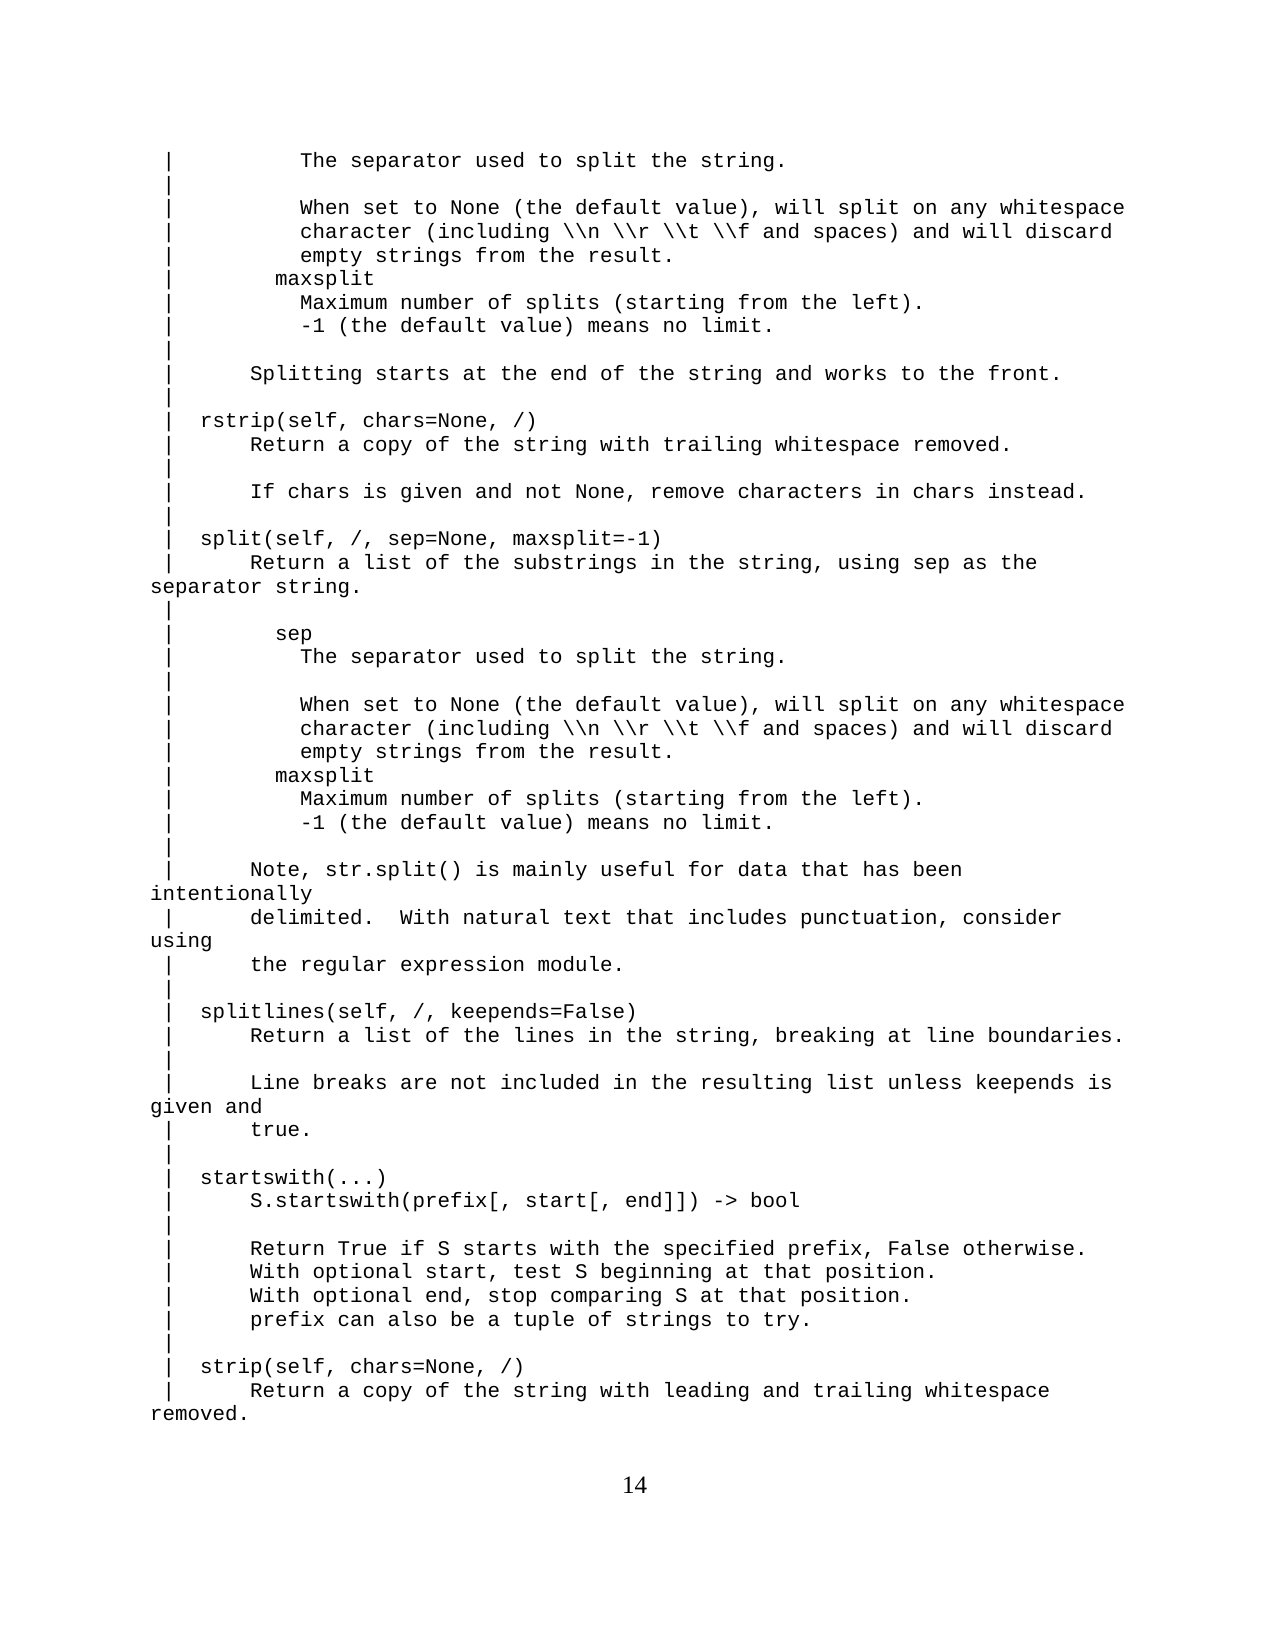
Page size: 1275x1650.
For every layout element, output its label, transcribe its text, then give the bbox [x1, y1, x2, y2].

text | With optional end, stop comparing S at that position. [150, 1285, 1125, 1309]
text | empty strings from the result. [150, 244, 1125, 268]
text | [150, 339, 1125, 363]
text | Note, str.split() is mainly useful for data that has been intentionally [150, 859, 1125, 907]
text | [150, 174, 1125, 197]
text | Return a list of the lines in the string, breaking at line boundaries. [150, 1025, 1125, 1048]
text | [150, 505, 1125, 528]
text | split(self, /, sep=None, maxsplit=-1) [150, 528, 1125, 552]
text | [150, 978, 1125, 1001]
text | sep [150, 623, 1125, 647]
text | true. [150, 1119, 1125, 1143]
text | When set to None (the default value), will split on any whitespace [150, 694, 1125, 717]
text | startswith(...) [150, 1167, 1125, 1190]
text | The separator used to split the string. [150, 647, 1125, 670]
text | strip(self, chars=None, /) [150, 1356, 1125, 1379]
text | prefix can also be a tuple of strings to try. [150, 1309, 1125, 1332]
text | [150, 670, 1125, 694]
text | delimited. With natural text that includes punctuation, consider using [150, 907, 1125, 954]
text | character (including \\n \\r \\t \\f and spaces) and will discard [150, 717, 1125, 741]
text | -1 (the default value) means no limit. [150, 812, 1125, 836]
text | [150, 457, 1125, 481]
text | [150, 386, 1125, 410]
text | -1 (the default value) means no limit. [150, 316, 1125, 339]
text | [150, 1143, 1125, 1167]
text | empty strings from the result. [150, 741, 1125, 765]
text | Return True if S starts with the specified prefix, False otherwise. [150, 1238, 1125, 1261]
text | When set to None (the default value), will split on any whitespace [150, 197, 1125, 221]
text | rstrip(self, chars=None, /) [150, 410, 1125, 434]
text | the regular expression module. [150, 954, 1125, 978]
text | Splitting starts at the end of the string and works to the front. [150, 363, 1125, 386]
text | The separator used to split the string. [150, 150, 1125, 174]
text | Return a list of the substrings in the string, using sep as the separator string. [150, 552, 1125, 599]
text | Return a copy of the string with trailing whitespace removed. [150, 434, 1125, 457]
text | Line breaks are not included in the resulting list unless keepends is given and [150, 1072, 1125, 1119]
text | [150, 836, 1125, 859]
text | [150, 1048, 1125, 1072]
text | Return a copy of the string with leading and trailing whitespace removed. [150, 1379, 1125, 1427]
text | If chars is given and not None, remove characters in chars instead. [150, 481, 1125, 505]
text | Maximum number of splits (starting from the left). [150, 292, 1125, 316]
text | splitlines(self, /, keepends=False) [150, 1001, 1125, 1025]
text | [150, 599, 1125, 623]
text | maxsplit [150, 765, 1125, 788]
text | Maximum number of splits (starting from the left). [150, 788, 1125, 812]
text | S.startswith(prefix[, start[, end]]) -> bool [150, 1190, 1125, 1214]
text | [150, 1332, 1125, 1356]
text | character (including \\n \\r \\t \\f and spaces) and will discard [150, 221, 1125, 244]
text | maxsplit [150, 268, 1125, 292]
text | With optional start, test S beginning at that position. [150, 1261, 1125, 1285]
text | [150, 1214, 1125, 1238]
